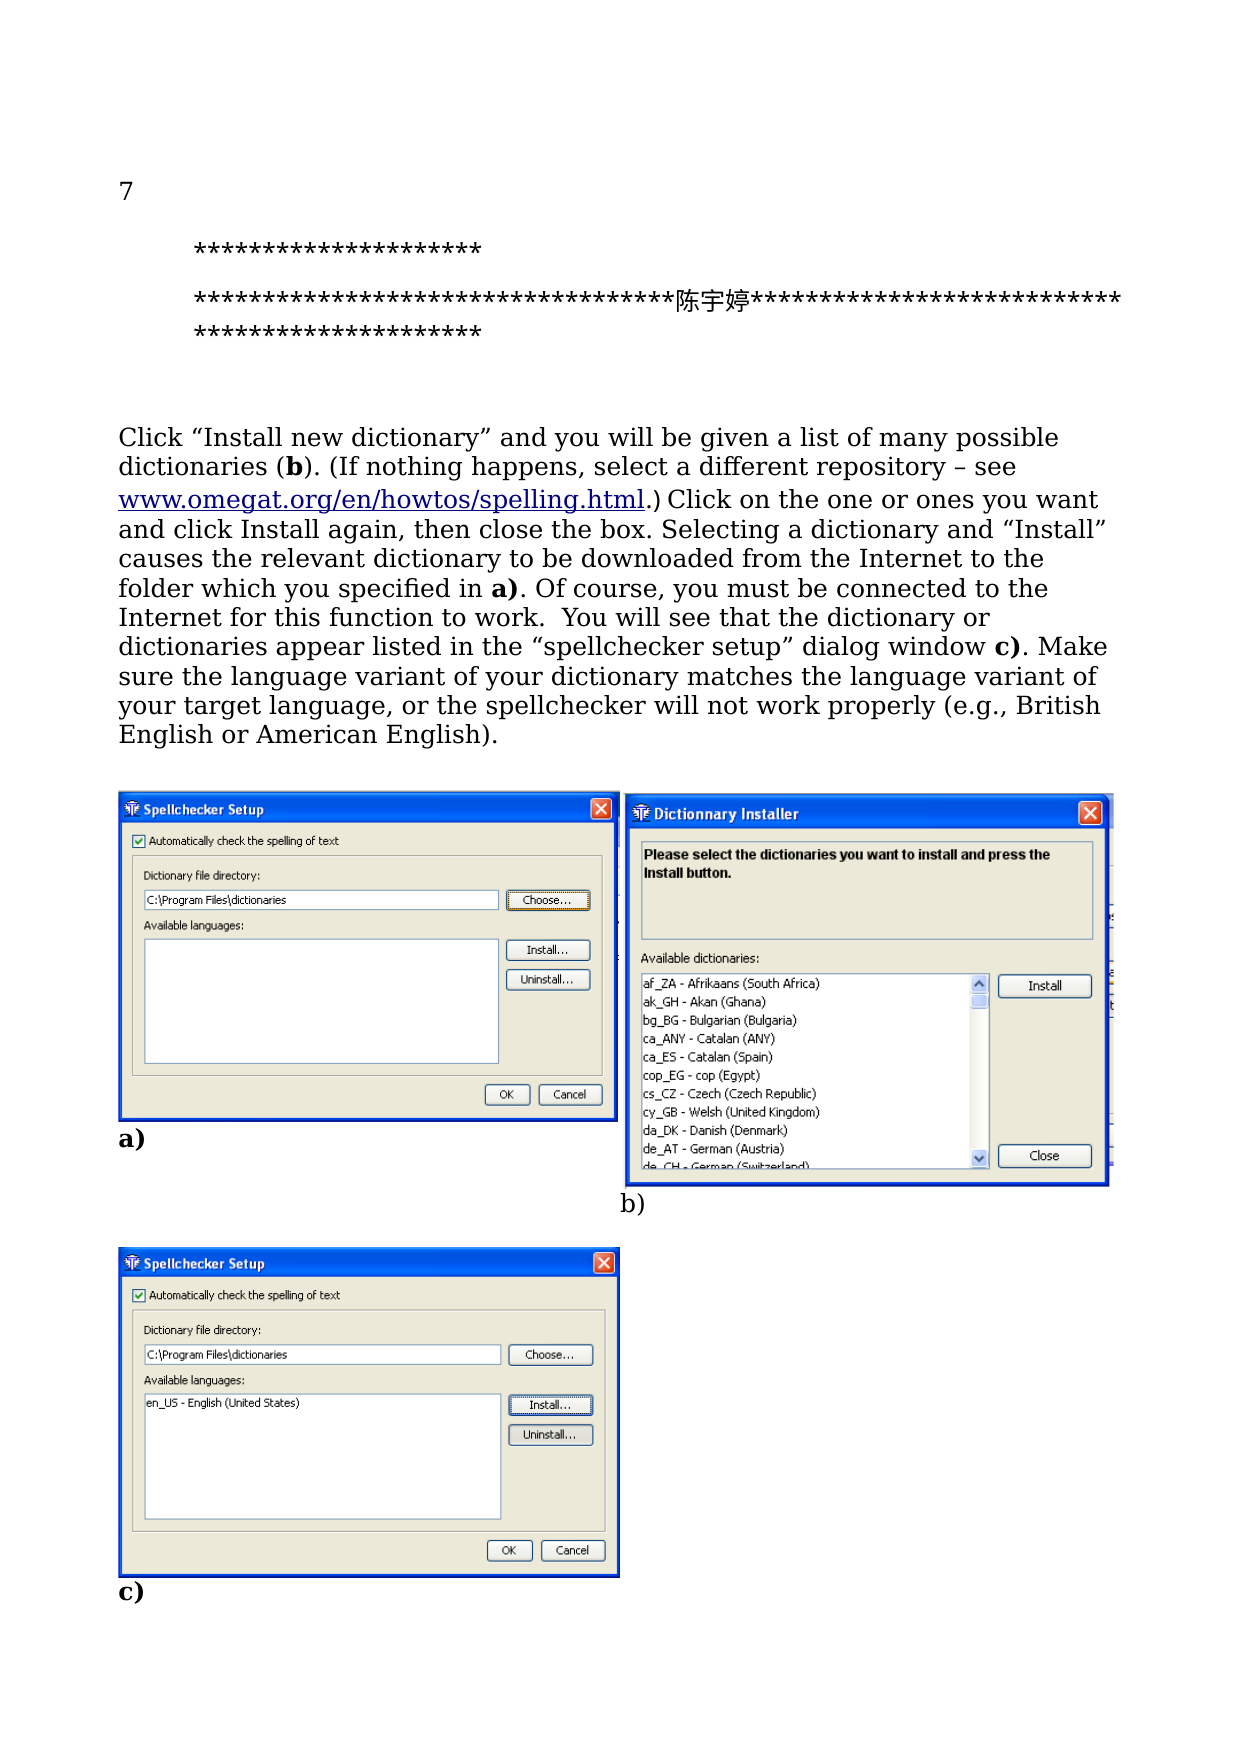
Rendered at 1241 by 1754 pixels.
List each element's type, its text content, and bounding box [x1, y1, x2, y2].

text ********************* [193, 235, 1122, 269]
table_cell [620, 1247, 1122, 1612]
table_cell c) [118, 1578, 620, 1612]
text Click “Install new dictionary” and you will be given a list of many possible dictionaries (b). (If nothing happens, select a different repository – see www.omegat.org/en/howtos/spelling.html.) Click on the one or ones you want and click Install again, then close the box. Selecting a dictionary and “Install” causes the relevant dictionary to be downloaded from the Internet to the folder which you specified in a). Of course, you must be connected to the Internet for this function to work. You will see that the dictionary or dictionaries appear listed in the “spellchecker setup” dialog window c). Make sure the language variant of your dictionary matches the language variant of your target language, or the spellchecker will not work properly (e.g., British English or American English). [118, 364, 1122, 778]
text ***********************************陈宇婷************************************************ [193, 282, 1122, 352]
table_header b) [620, 791, 1122, 1247]
table_header a) [118, 1125, 620, 1247]
